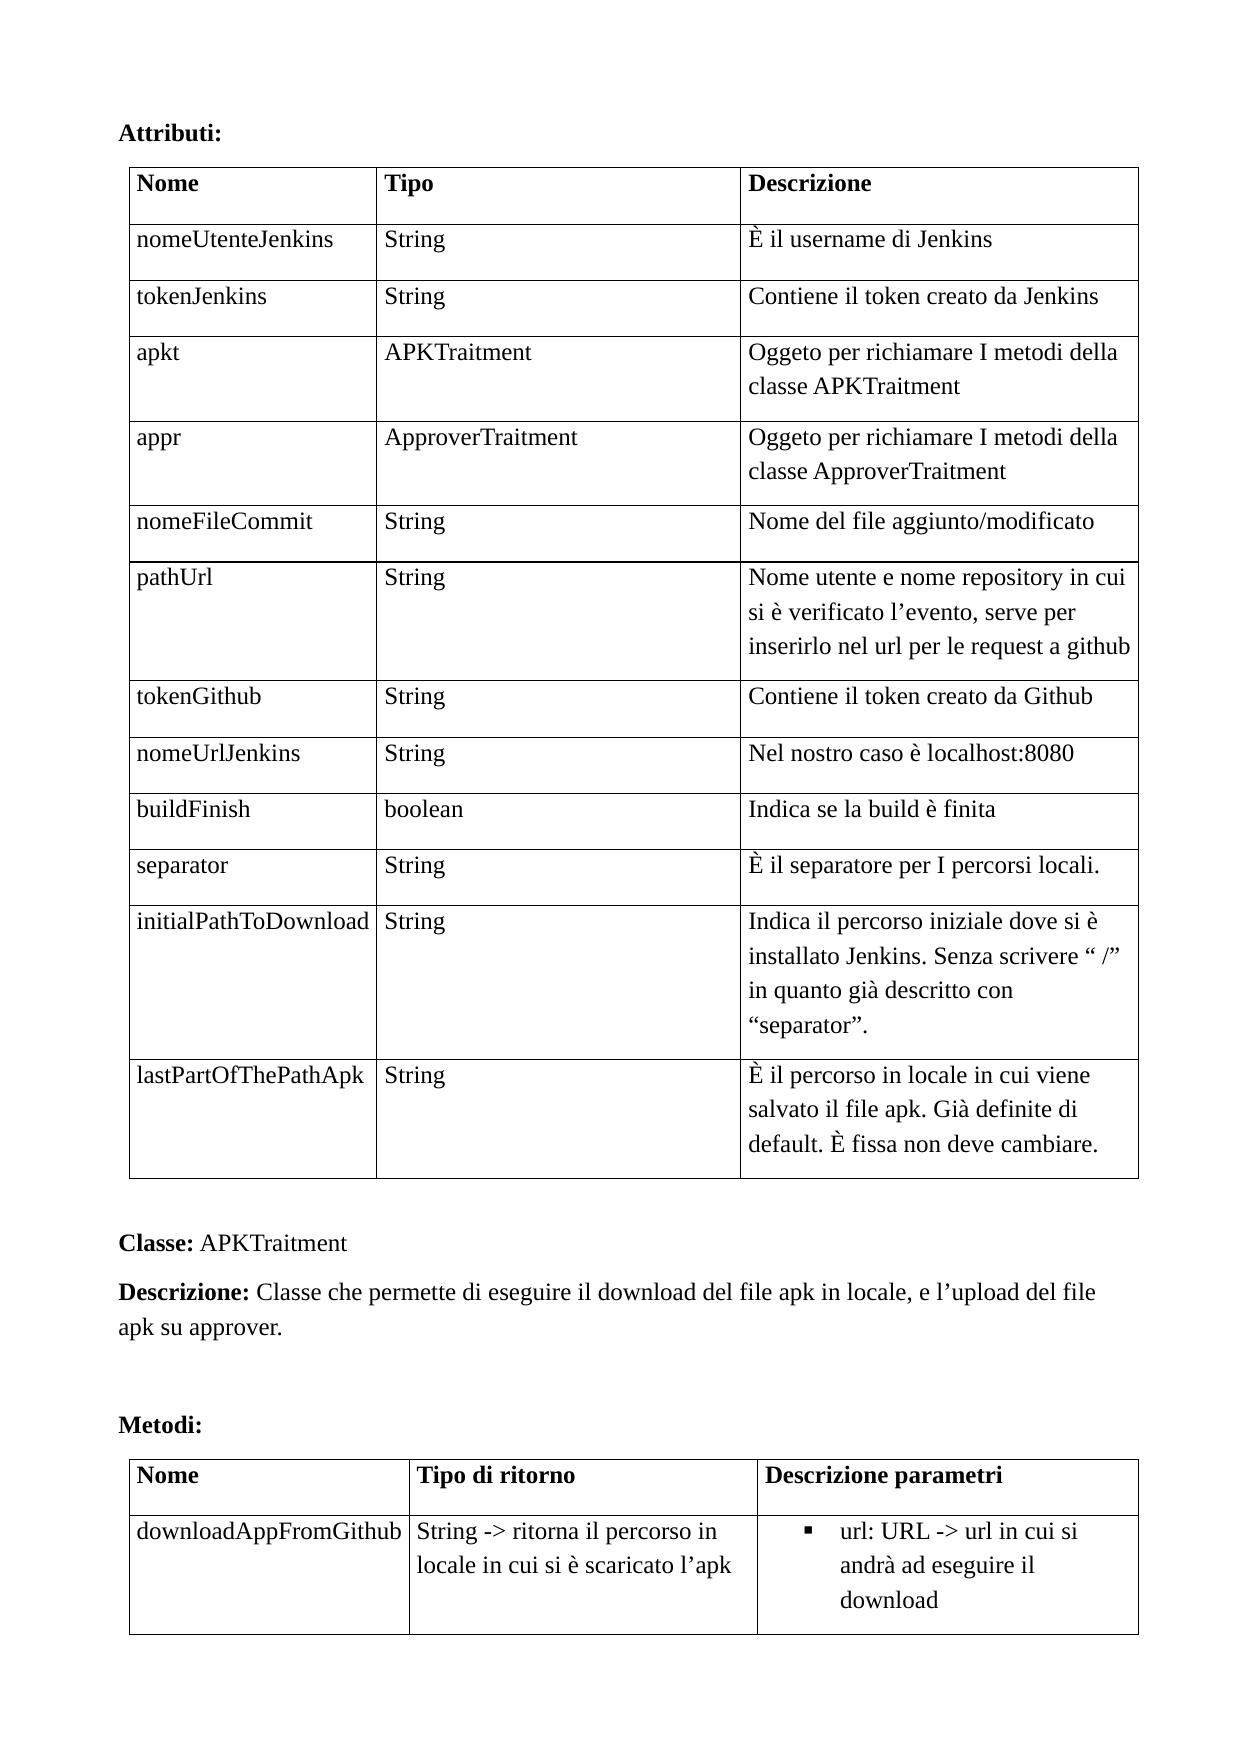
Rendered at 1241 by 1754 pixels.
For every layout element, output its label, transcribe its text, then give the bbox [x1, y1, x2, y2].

table_cell buildFinish [130, 794, 376, 849]
table_header Descrizione parametri [758, 1460, 1138, 1515]
table_cell tokenGithub [130, 681, 376, 737]
table_cell String [377, 850, 740, 905]
table_header Tipo [377, 168, 740, 223]
table_cell String [377, 506, 740, 561]
table_cell Contiene il token creato da Jenkins [741, 281, 1138, 336]
table_cell Indica il percorso iniziale dove si è installato Jenkins. Senza scrivere “ /” in quanto già descritto con “separator”. [741, 906, 1138, 1059]
table_cell lastPartOfThePathApk [130, 1060, 376, 1178]
table_cell apkt [130, 337, 376, 421]
table_cell Nel nostro caso è localhost:8080 [741, 738, 1138, 793]
table_cell Indica se la build è finita [741, 794, 1138, 849]
table_cell downloadAppFromGithub [130, 1516, 409, 1634]
table_cell separator [130, 850, 376, 905]
table_cell È il separatore per I percorsi locali. [741, 850, 1138, 905]
table_cell String [377, 225, 740, 280]
table_cell nomeFileCommit [130, 506, 376, 561]
table_cell pathUrl [130, 563, 376, 680]
table_cell Oggeto per richiamare I metodi della classe APKTraitment [741, 337, 1138, 421]
table_cell String -> ritorna il percorso in locale in cui si è scaricato l’apk [410, 1516, 757, 1634]
table_cell initialPathToDownload [130, 906, 376, 1059]
table_header Nome [130, 1460, 409, 1515]
table_cell String [377, 906, 740, 1059]
table_cell Oggeto per richiamare I metodi della classe ApproverTraitment [741, 422, 1138, 505]
table_cell Contiene il token creato da Github [741, 681, 1138, 737]
table_cell nomeUtenteJenkins [130, 225, 376, 280]
text Attributi: [118, 118, 1122, 147]
table_header Descrizione [741, 168, 1138, 223]
table_cell String [377, 681, 740, 737]
table_cell String [377, 563, 740, 680]
table_cell APKTraitment [377, 337, 740, 421]
text Metodi: [118, 1410, 1122, 1438]
table_header Nome [130, 168, 376, 223]
table_cell È il username di Jenkins [741, 225, 1138, 280]
table_cell String [377, 738, 740, 793]
text Classe: APKTraitment [118, 1228, 1122, 1257]
table_cell È il percorso in locale in cui viene salvato il file apk. Già definite di default. È fissa non deve cambiare. [741, 1060, 1138, 1178]
table_header Tipo di ritorno [410, 1460, 757, 1515]
table_cell tokenJenkins [130, 281, 376, 336]
table_cell boolean [377, 794, 740, 849]
table_cell String [377, 281, 740, 336]
text Descrizione: Classe che permette di eseguire il download del file apk in locale, e l’upload del file apk su approver. [118, 1277, 1122, 1340]
table_cell Nome utente e nome repository in cui si è verificato l’evento, serve per inserirlo nel url per le request a github [741, 563, 1138, 680]
table_cell ApproverTraitment [377, 422, 740, 505]
table_cell appr [130, 422, 376, 505]
table_cell url: URL -> url in cui si andrà ad eseguire il download nomeFileCommit: String getzipUrl: URL è l’url che restiuisce il metodo getZip per eseguire il download del repository. Token: String è il token di github projectName: String initialPathToDownload: String indica il percorso dove è stato installato Jenkins. (in questo modo si può fare la build) [758, 1516, 1138, 1634]
table_cell nomeUrlJenkins [130, 738, 376, 793]
table_cell Nome del file aggiunto/modificato [741, 506, 1138, 561]
table_cell String [377, 1060, 740, 1178]
